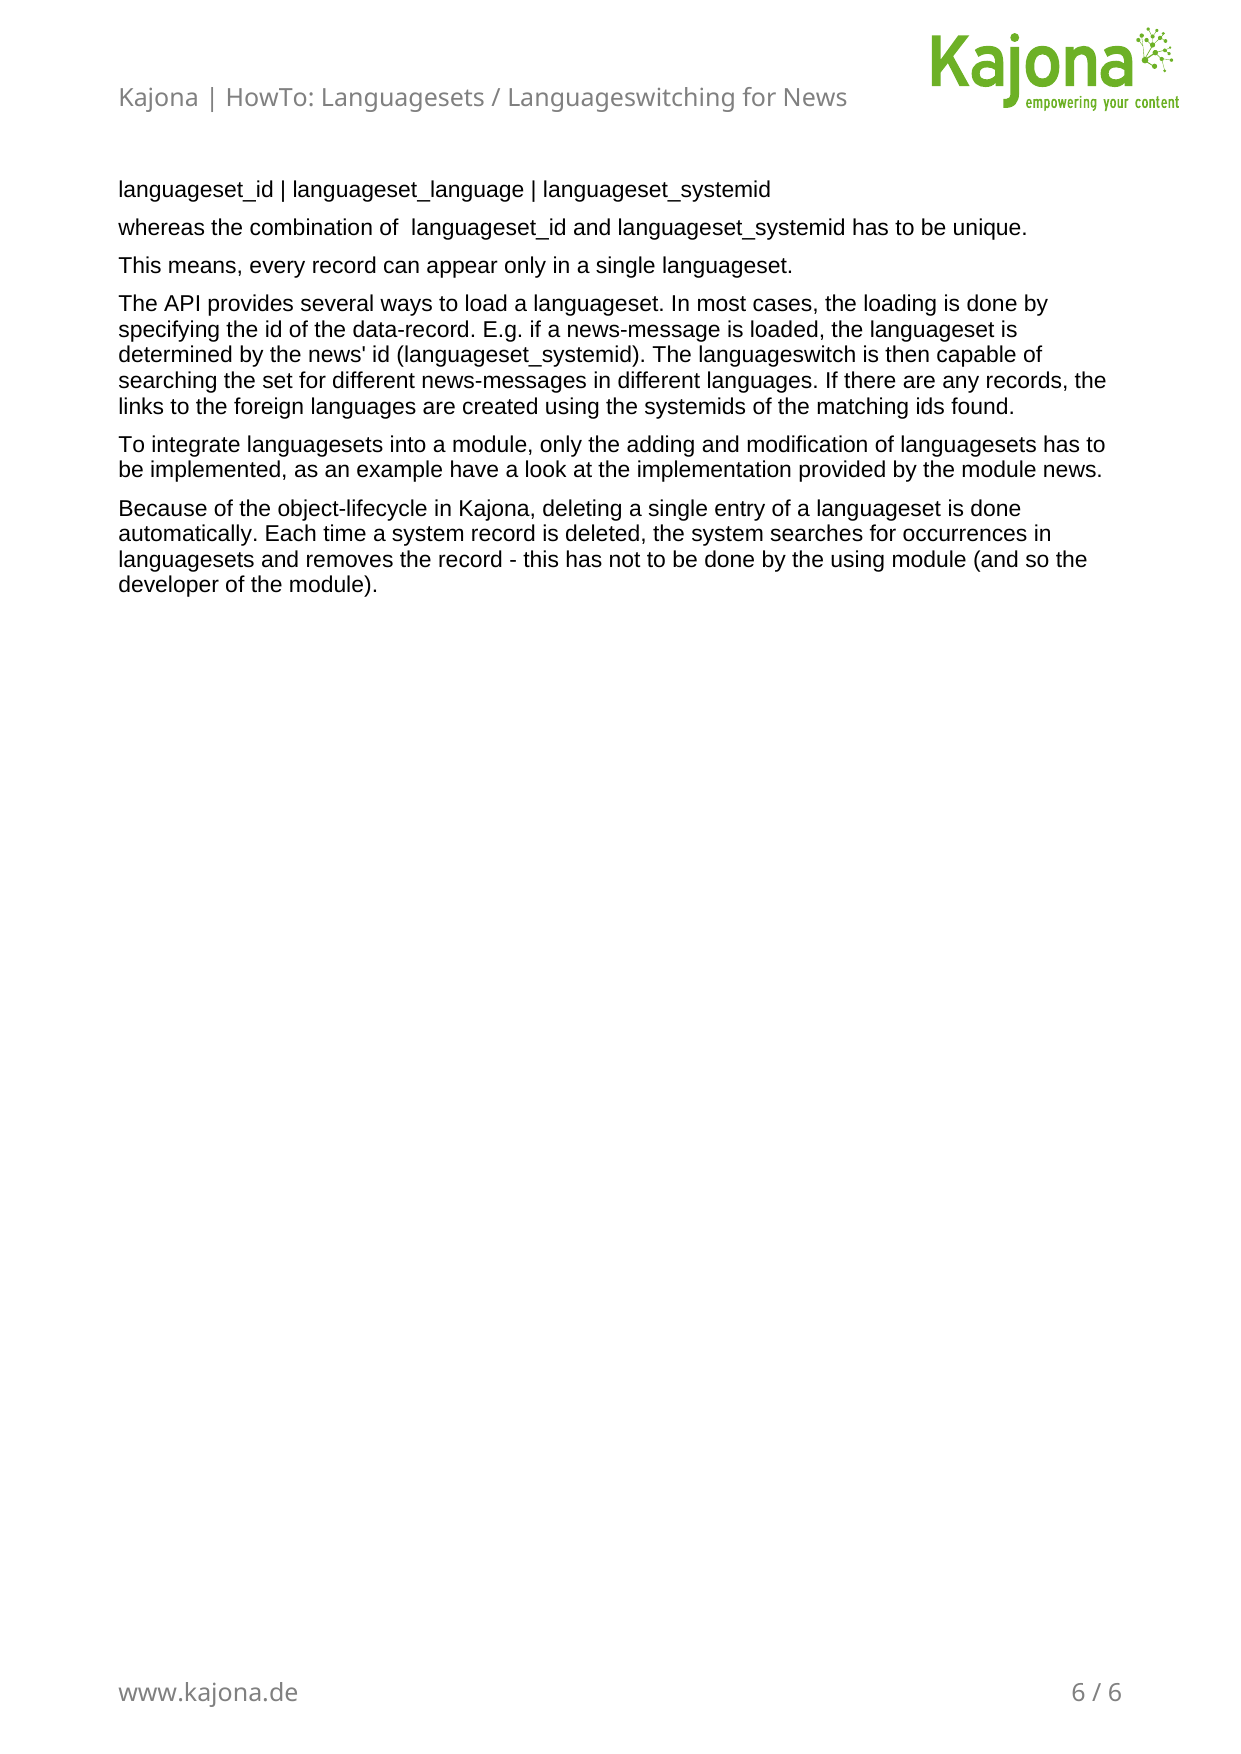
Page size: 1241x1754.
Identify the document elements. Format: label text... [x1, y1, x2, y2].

text This means, every record can appear only in a single languageset. [118, 253, 1122, 278]
text whereas the combination of languageset_id and languageset_systemid has to be unique. [118, 215, 1122, 240]
text The API provides several ways to load a languageset. In most cases, the loading is done by specifying the id of the data-record. E.g. if a news-message is loaded, the languageset is determined by the news' id (languageset_systemid). The languageswitch is then capable of searching the set for different news-messages in different languages. If there are any records, the links to the foreign languages are created using the systemids of the matching ids found. [118, 291, 1122, 419]
text To integrate languagesets into a module, only the adding and modification of languagesets has to be implemented, as an example have a look at the implementation provided by the module news. [118, 432, 1122, 483]
text languageset_id | languageset_language | languageset_systemid [118, 177, 1122, 202]
text Because of the object-lifecycle in Kajona, deleting a single entry of a languageset is done automatically. Each time a system record is deleted, the system searches for occurrences in languagesets and removes the record - this has not to be done by the using module (and so the developer of the module). [118, 495, 1122, 598]
